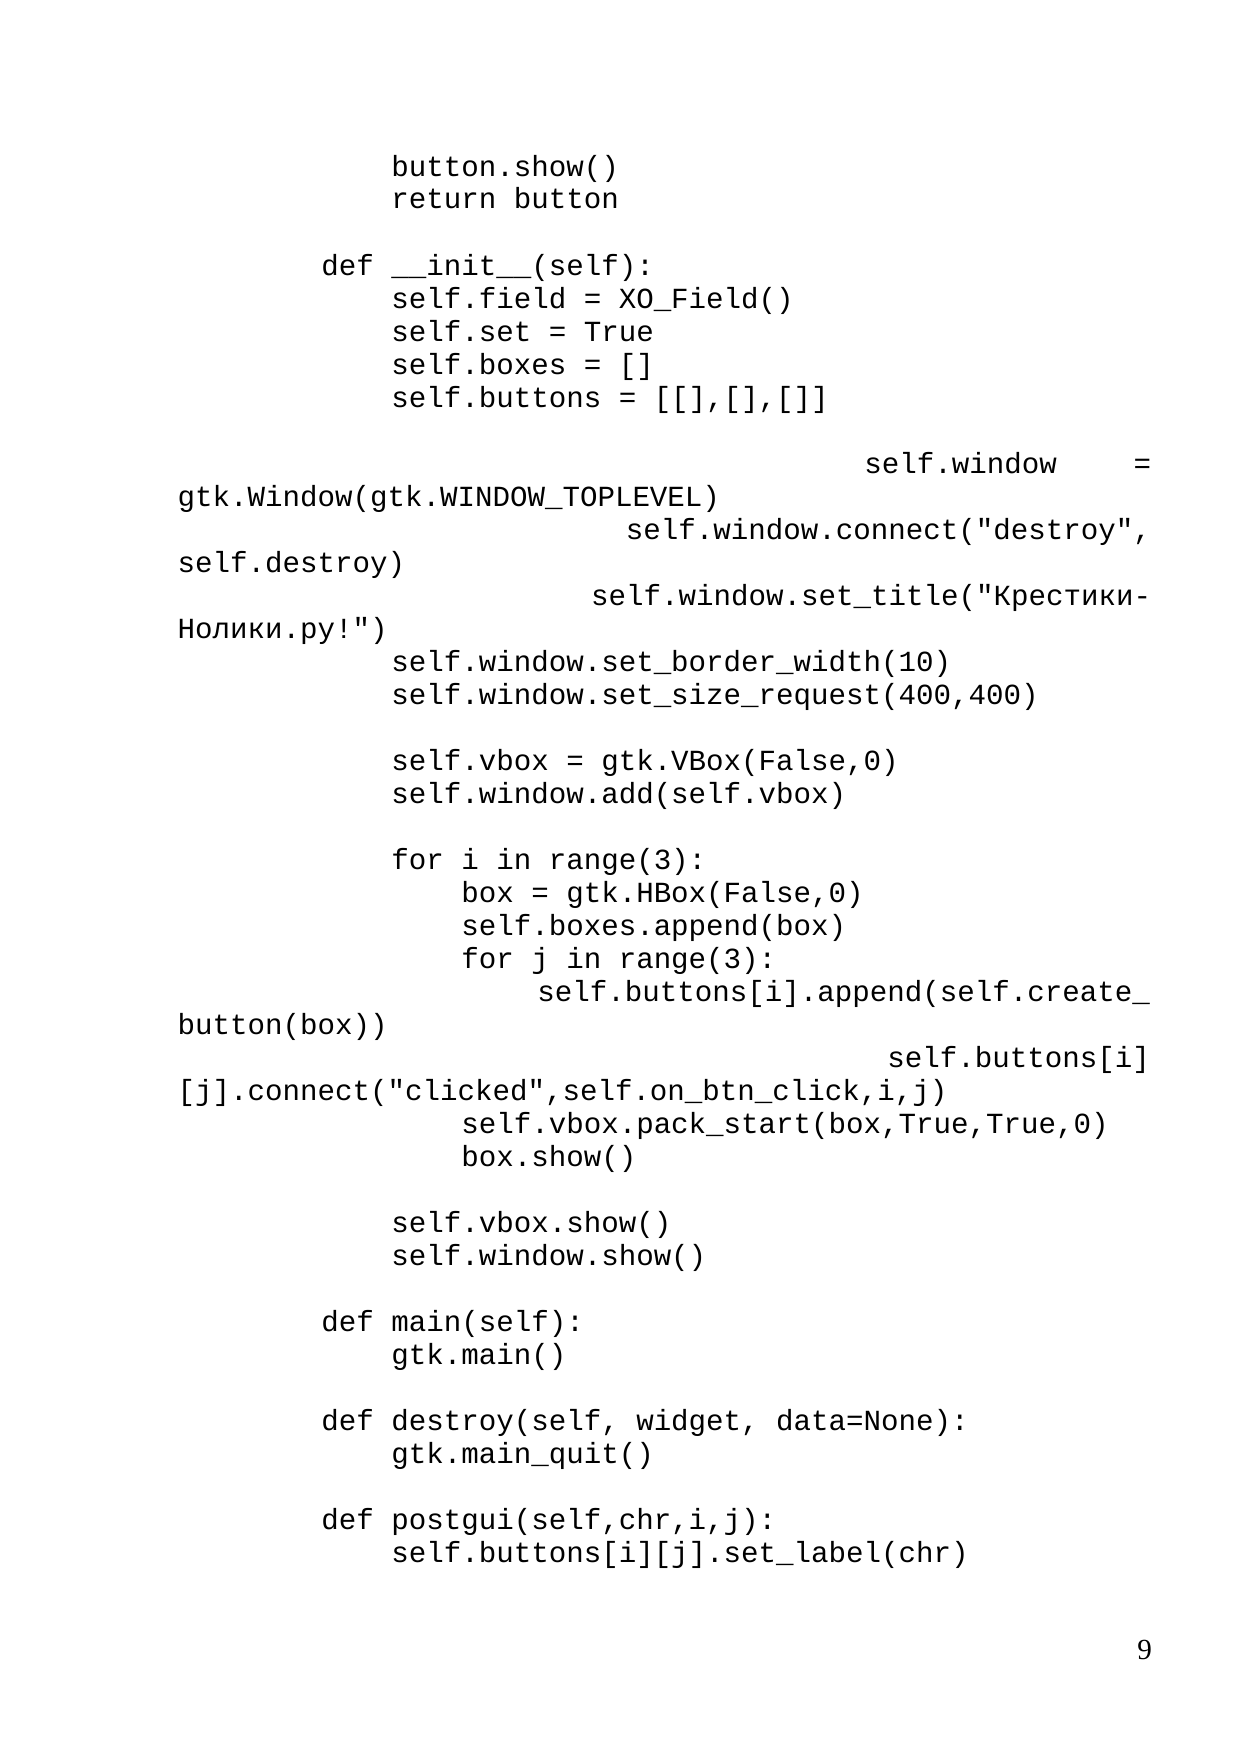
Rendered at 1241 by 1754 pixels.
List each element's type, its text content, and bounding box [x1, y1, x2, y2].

text button.show() [177, 152, 1152, 185]
text self.window.set_border_width(10) [177, 647, 1152, 680]
text self.buttons[i].append(self.create_button(box)) [177, 977, 1152, 1043]
text self.window.show() [177, 1241, 1152, 1274]
text return button [177, 185, 1152, 218]
text def main(self): [177, 1307, 1152, 1340]
text for j in range(3): [177, 944, 1152, 977]
text self.window.set_title("Крестики-Нолики.py!") [177, 581, 1152, 647]
text self.vbox = gtk.VBox(False,0) [177, 746, 1152, 779]
text self.window.connect("destroy", self.destroy) [177, 515, 1152, 581]
text def destroy(self, widget, data=None): [177, 1406, 1152, 1439]
text for i in range(3): [177, 845, 1152, 878]
text self.window.set_size_request(400,400) [177, 680, 1152, 713]
text self.boxes = [] [177, 350, 1152, 383]
text self.buttons[i][j].set_label(chr) [177, 1538, 1152, 1572]
text box = gtk.HBox(False,0) [177, 878, 1152, 911]
text box.show() [177, 1142, 1152, 1175]
text self.field = XO_Field() [177, 284, 1152, 317]
text self.window = gtk.Window(gtk.WINDOW_TOPLEVEL) [177, 449, 1152, 515]
text self.boxes.append(box) [177, 911, 1152, 944]
text self.buttons[i][j].connect("clicked",self.on_btn_click,i,j) [177, 1043, 1152, 1109]
text self.vbox.pack_start(box,True,True,0) [177, 1109, 1152, 1142]
text gtk.main_quit() [177, 1439, 1152, 1472]
text self.buttons = [[],[],[]] [177, 383, 1152, 416]
text def postgui(self,chr,i,j): [177, 1506, 1152, 1538]
text def __init__(self): [177, 251, 1152, 284]
text gtk.main() [177, 1340, 1152, 1373]
text self.window.add(self.vbox) [177, 779, 1152, 812]
text self.set = True [177, 317, 1152, 350]
text self.vbox.show() [177, 1208, 1152, 1241]
